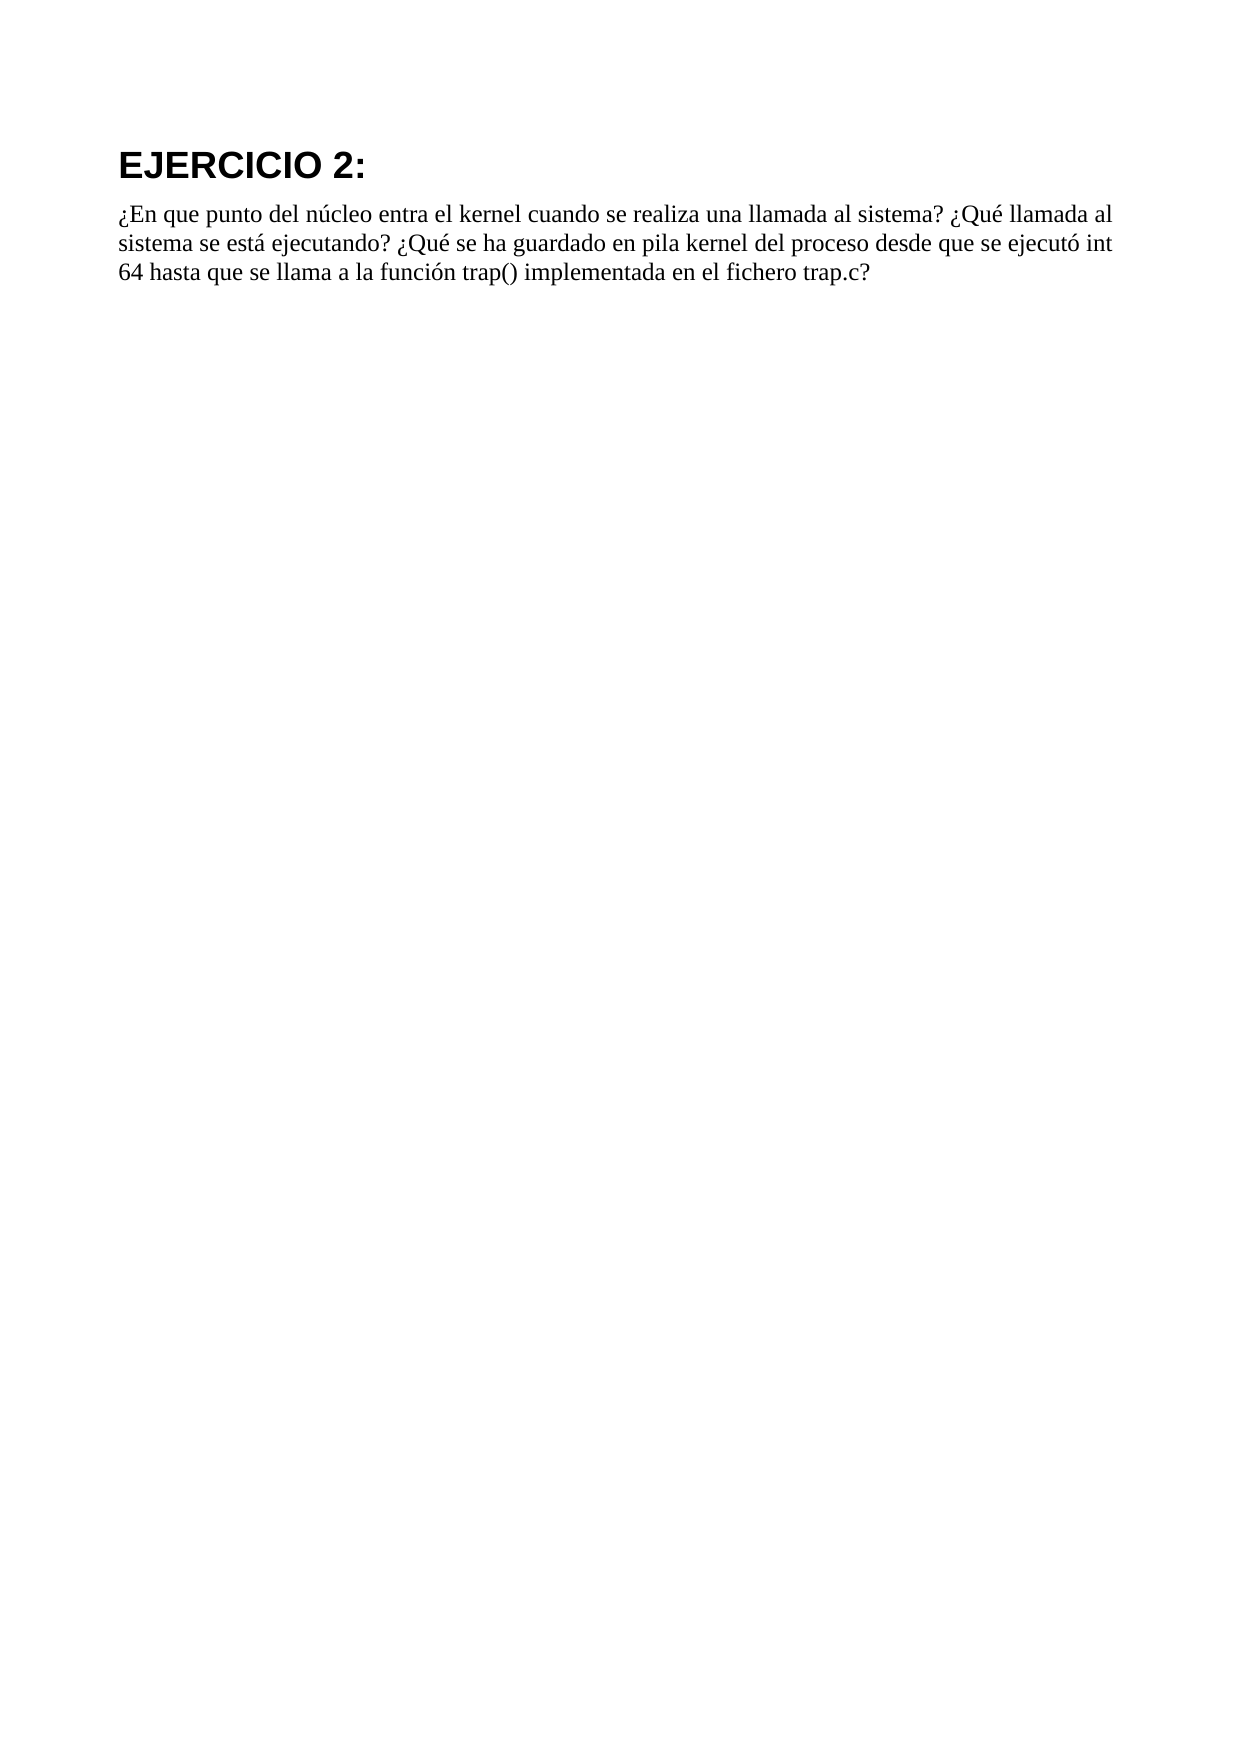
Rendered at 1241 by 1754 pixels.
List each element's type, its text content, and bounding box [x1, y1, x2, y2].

text ¿En que punto del núcleo entra el kernel cuando se realiza una llamada al sistema? ¿Qué llamada al sistema se está ejecutando? ¿Qué se ha guardado en pila kernel del proceso desde que se ejecutó int 64 hasta que se llama a la función trap() implementada en el fichero trap.c? [118, 199, 1122, 286]
subtitle EJERCICIO 2: [118, 143, 1122, 187]
